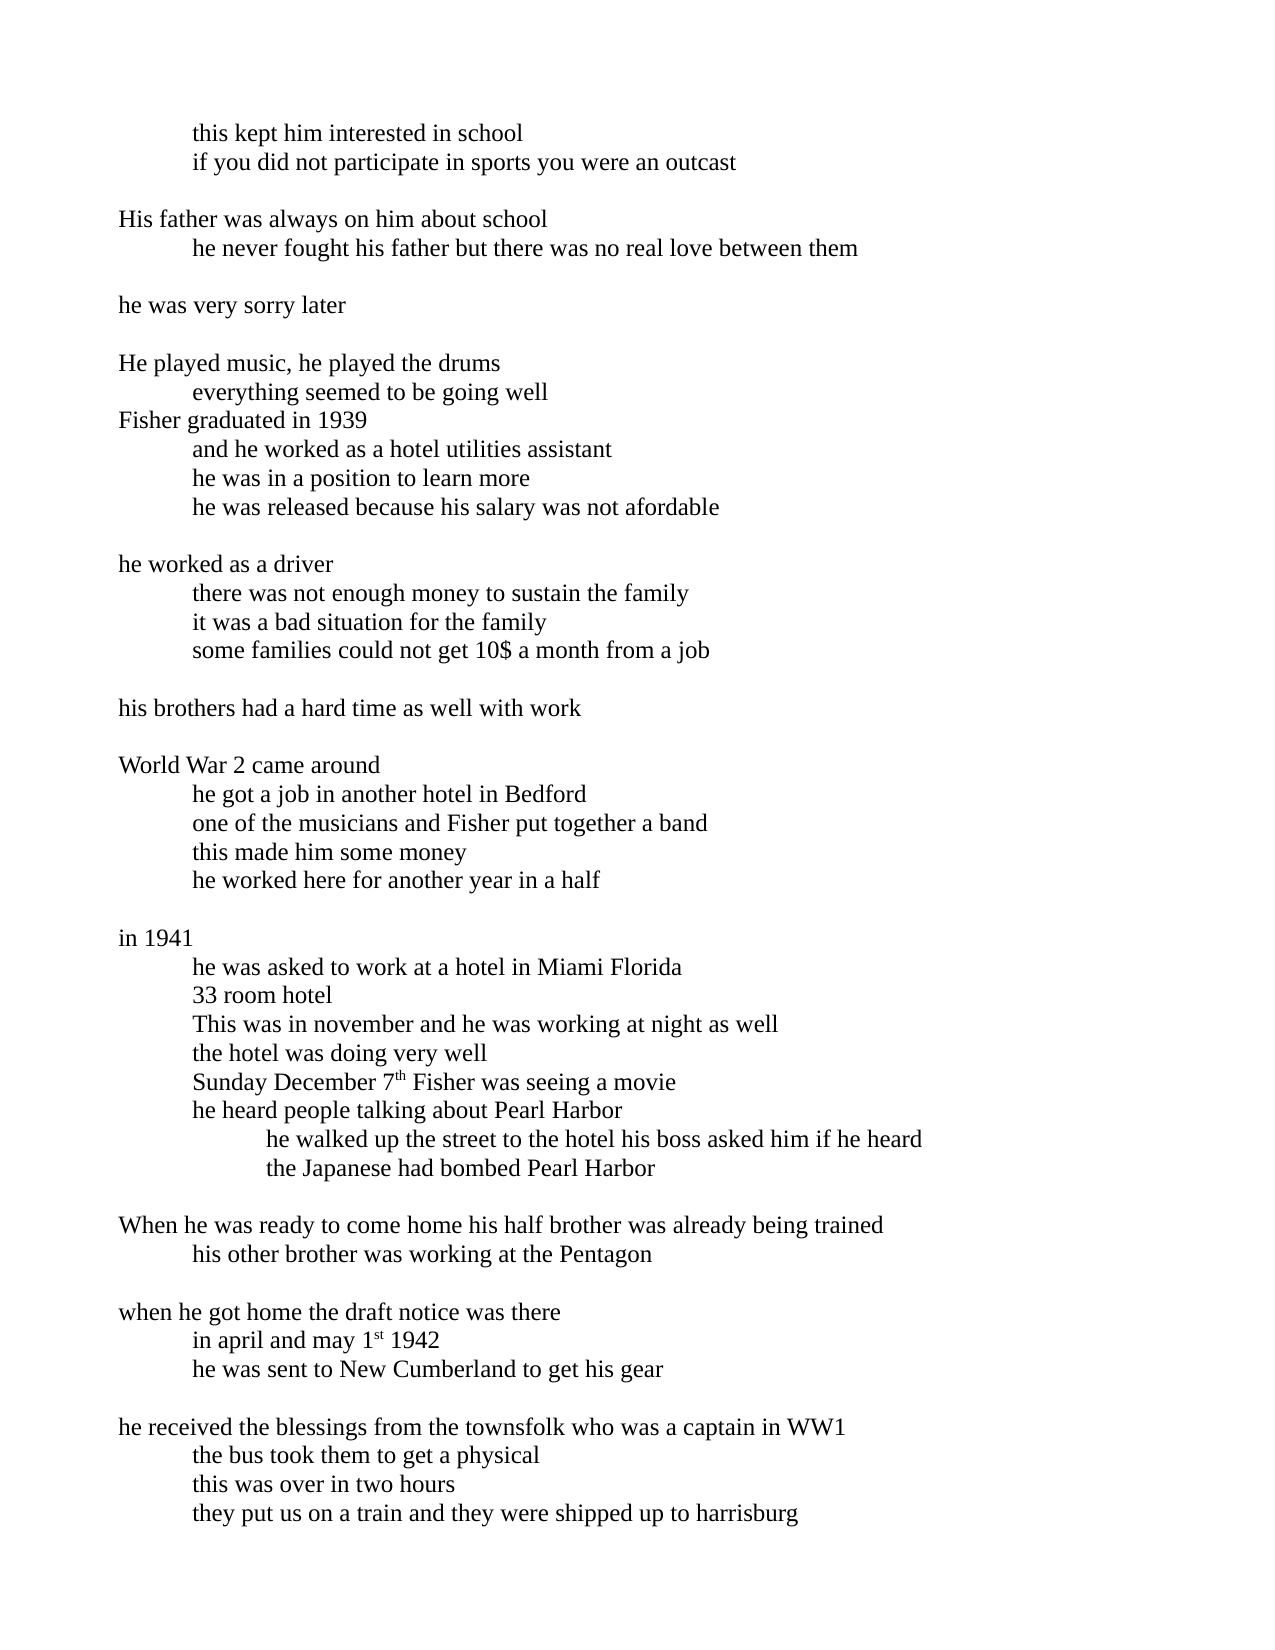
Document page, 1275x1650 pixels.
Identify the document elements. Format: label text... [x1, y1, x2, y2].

text When he was ready to come home his half brother was already being trained [118, 1211, 1157, 1239]
text this kept him interested in school [118, 118, 1157, 147]
text he never fought his father but there was no real love between them [118, 233, 1157, 262]
text he received the blessings from the townsfolk who was a captain in WW1 [118, 1412, 1157, 1441]
text and he worked as a hotel utilities assistant [118, 434, 1157, 463]
text it was a bad situation for the family [118, 607, 1157, 636]
text this made him some money [118, 837, 1157, 866]
text His father was always on him about school [118, 204, 1157, 233]
text he was in a position to learn more [118, 463, 1157, 492]
text he worked as a driver [118, 549, 1157, 578]
text he was released because his salary was not afordable [118, 492, 1157, 521]
text He played music, he played the drums [118, 348, 1157, 377]
text This was in november and he was working at night as well [118, 1009, 1157, 1038]
text in 1941 [118, 923, 1157, 952]
text he was very sorry later [118, 291, 1157, 319]
text he walked up the street to the hotel his boss asked him if he heard [118, 1124, 1157, 1153]
text there was not enough money to sustain the family [118, 578, 1157, 607]
text he worked here for another year in a half [118, 866, 1157, 894]
text when he got home the draft notice was there [118, 1297, 1157, 1326]
text Sunday December 7th Fisher was seeing a movie [118, 1067, 1157, 1096]
text Fisher graduated in 1939 [118, 406, 1157, 434]
text he was asked to work at a hotel in Miami Florida [118, 952, 1157, 981]
text some families could not get 10$ a month from a job [118, 636, 1157, 664]
text one of the musicians and Fisher put together a band [118, 808, 1157, 837]
text the bus took them to get a physical [118, 1441, 1157, 1469]
text his other brother was working at the Pentagon [118, 1239, 1157, 1268]
text they put us on a train and they were shipped up to harrisburg [118, 1498, 1157, 1527]
text he was sent to New Cumberland to get his gear [118, 1354, 1157, 1383]
text the hotel was doing very well [118, 1038, 1157, 1067]
text he got a job in another hotel in Bedford [118, 779, 1157, 808]
text everything seemed to be going well [118, 377, 1157, 406]
text if you did not participate in sports you were an outcast [118, 147, 1157, 176]
text the Japanese had bombed Pearl Harbor [118, 1153, 1157, 1182]
text this was over in two hours [118, 1469, 1157, 1498]
text his brothers had a hard time as well with work [118, 693, 1157, 722]
text World War 2 came around [118, 751, 1157, 779]
text he heard people talking about Pearl Harbor [118, 1096, 1157, 1124]
text 33 room hotel [118, 981, 1157, 1009]
text in april and may 1st 1942 [118, 1326, 1157, 1354]
